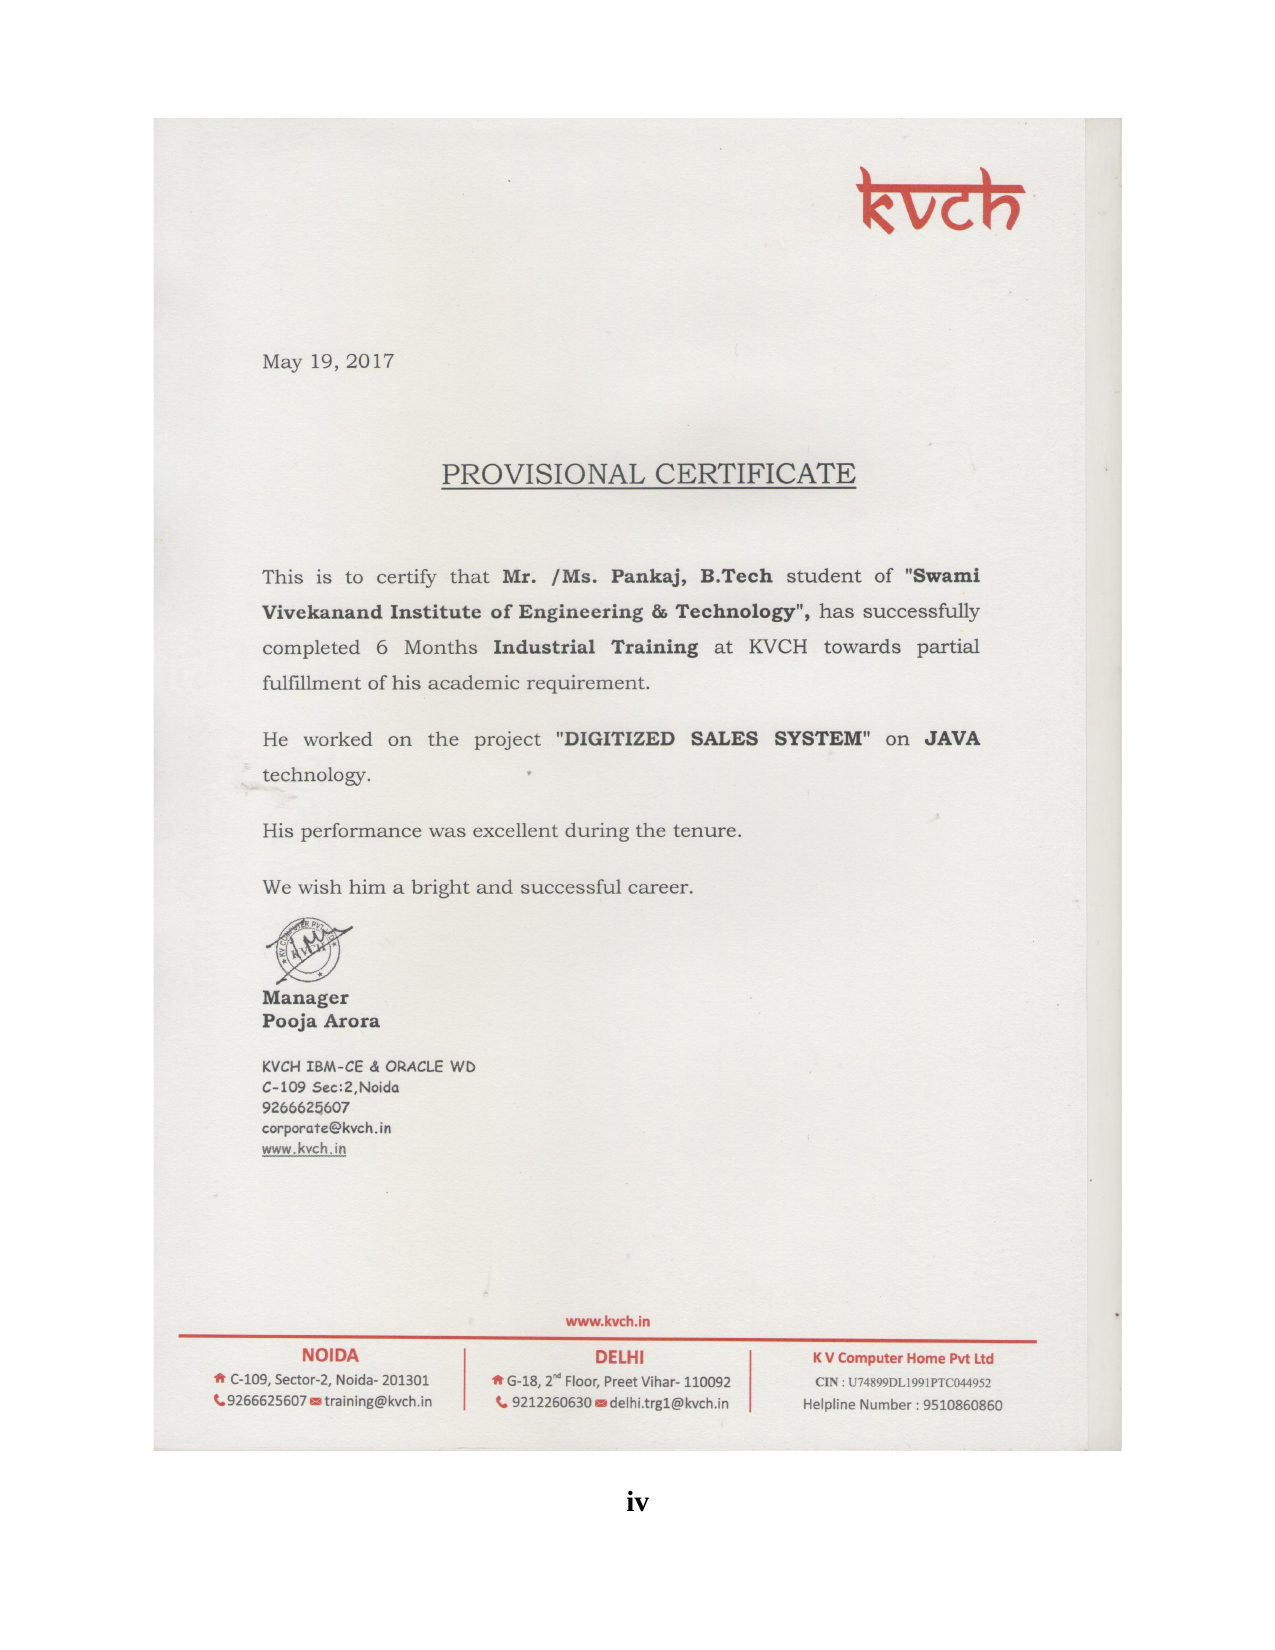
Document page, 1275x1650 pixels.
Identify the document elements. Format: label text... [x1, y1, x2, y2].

text iv [118, 1484, 1157, 1518]
picture [153, 118, 1122, 1451]
